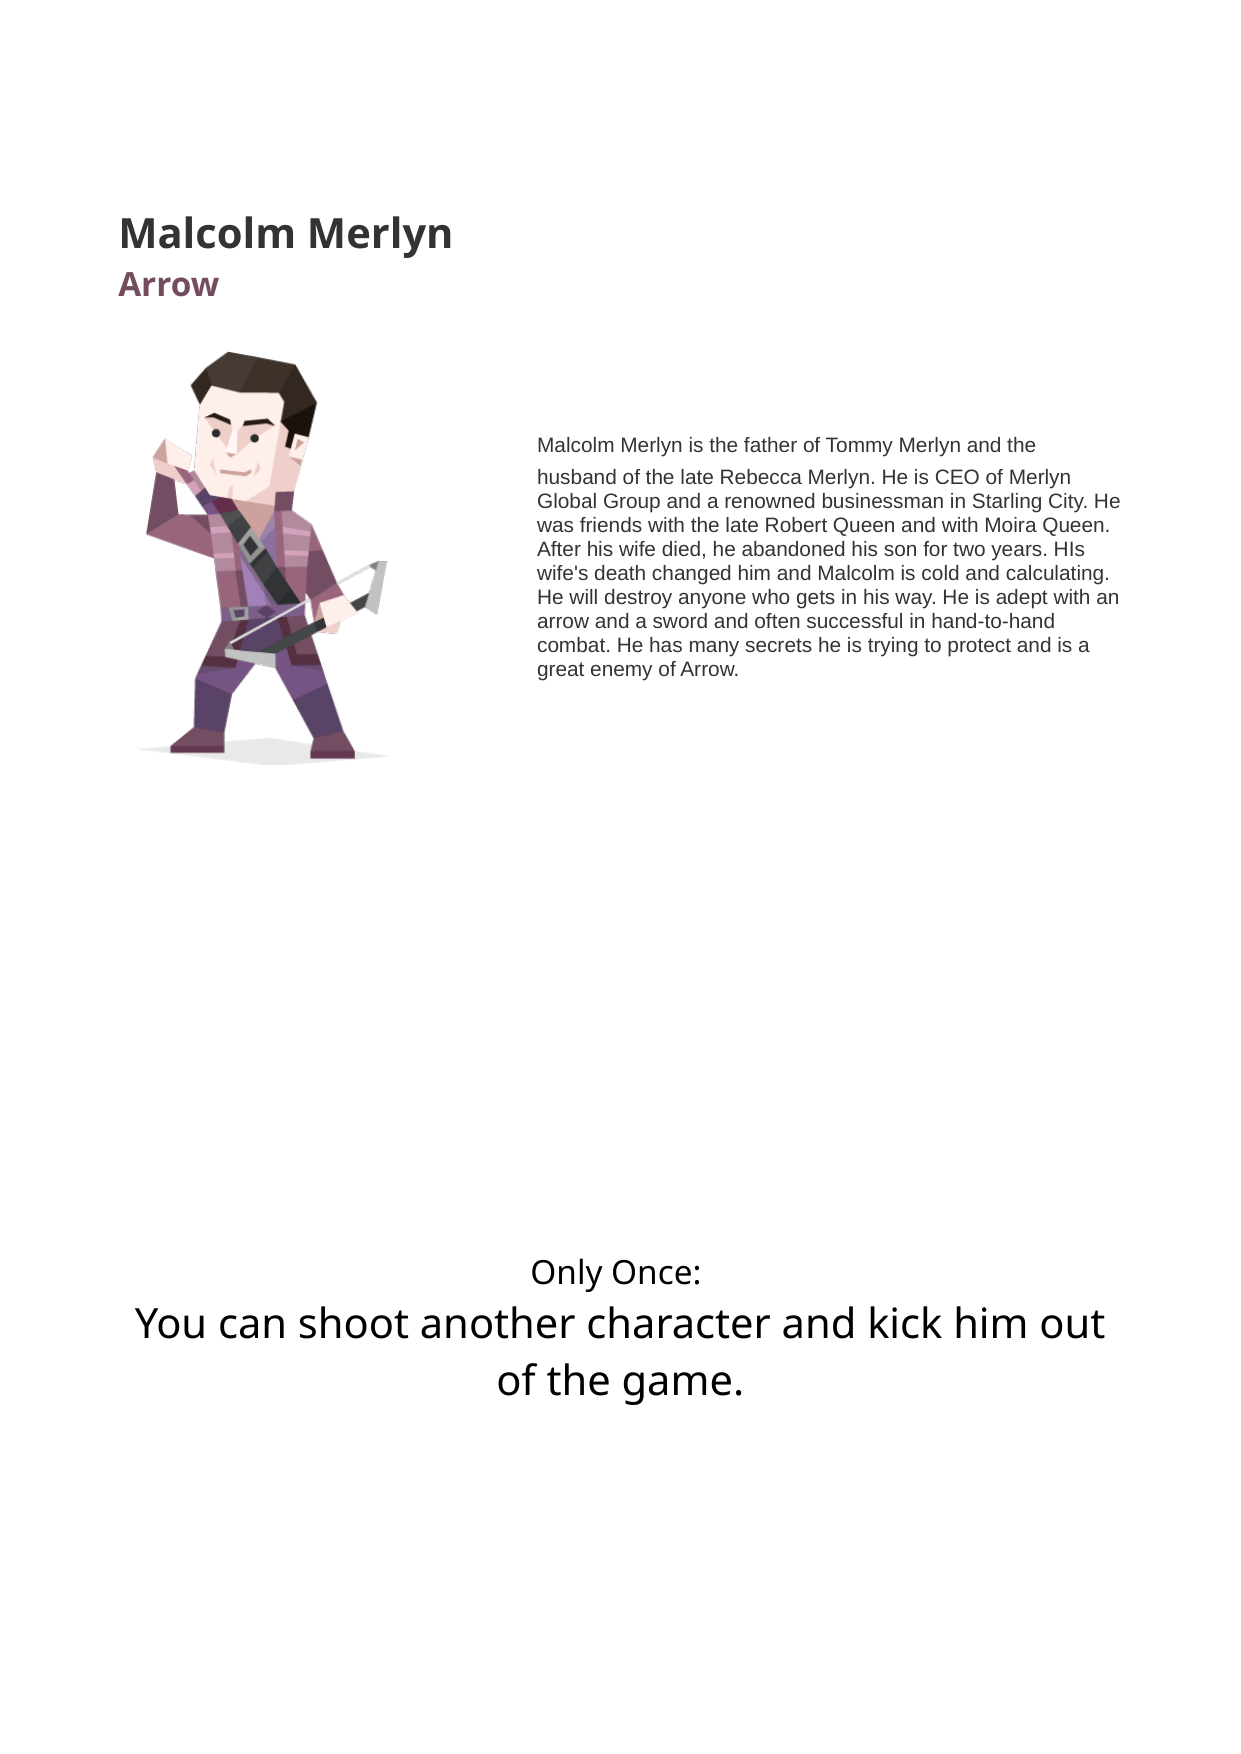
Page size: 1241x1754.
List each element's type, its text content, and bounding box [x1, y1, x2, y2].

picture [59, 351, 473, 765]
text Only Once: [118, 1249, 1122, 1294]
text Arrow [118, 260, 1122, 306]
text Malcolm Merlyn is the father of Tommy Merlyn and the husband of the late Rebecca Merlyn. He is CEO of Merlyn Global Group and a renowned businessman in Starling City. He was friends with the late Robert Queen and with Moira Queen. After his wife died, he abandoned his son for two years. HIs wife's death changed him and Malcolm is cold and calculating. He will destroy anyone who gets in his way. He is adept with an arrow and a sword and often successful in hand-to-hand combat. He has many secrets he is trying to protect and is a great enemy of Arrow. [473, 408, 1122, 709]
text You can shoot another character and kick him out of the game. [118, 1294, 1122, 1408]
text Malcolm Merlyn [118, 204, 1122, 260]
